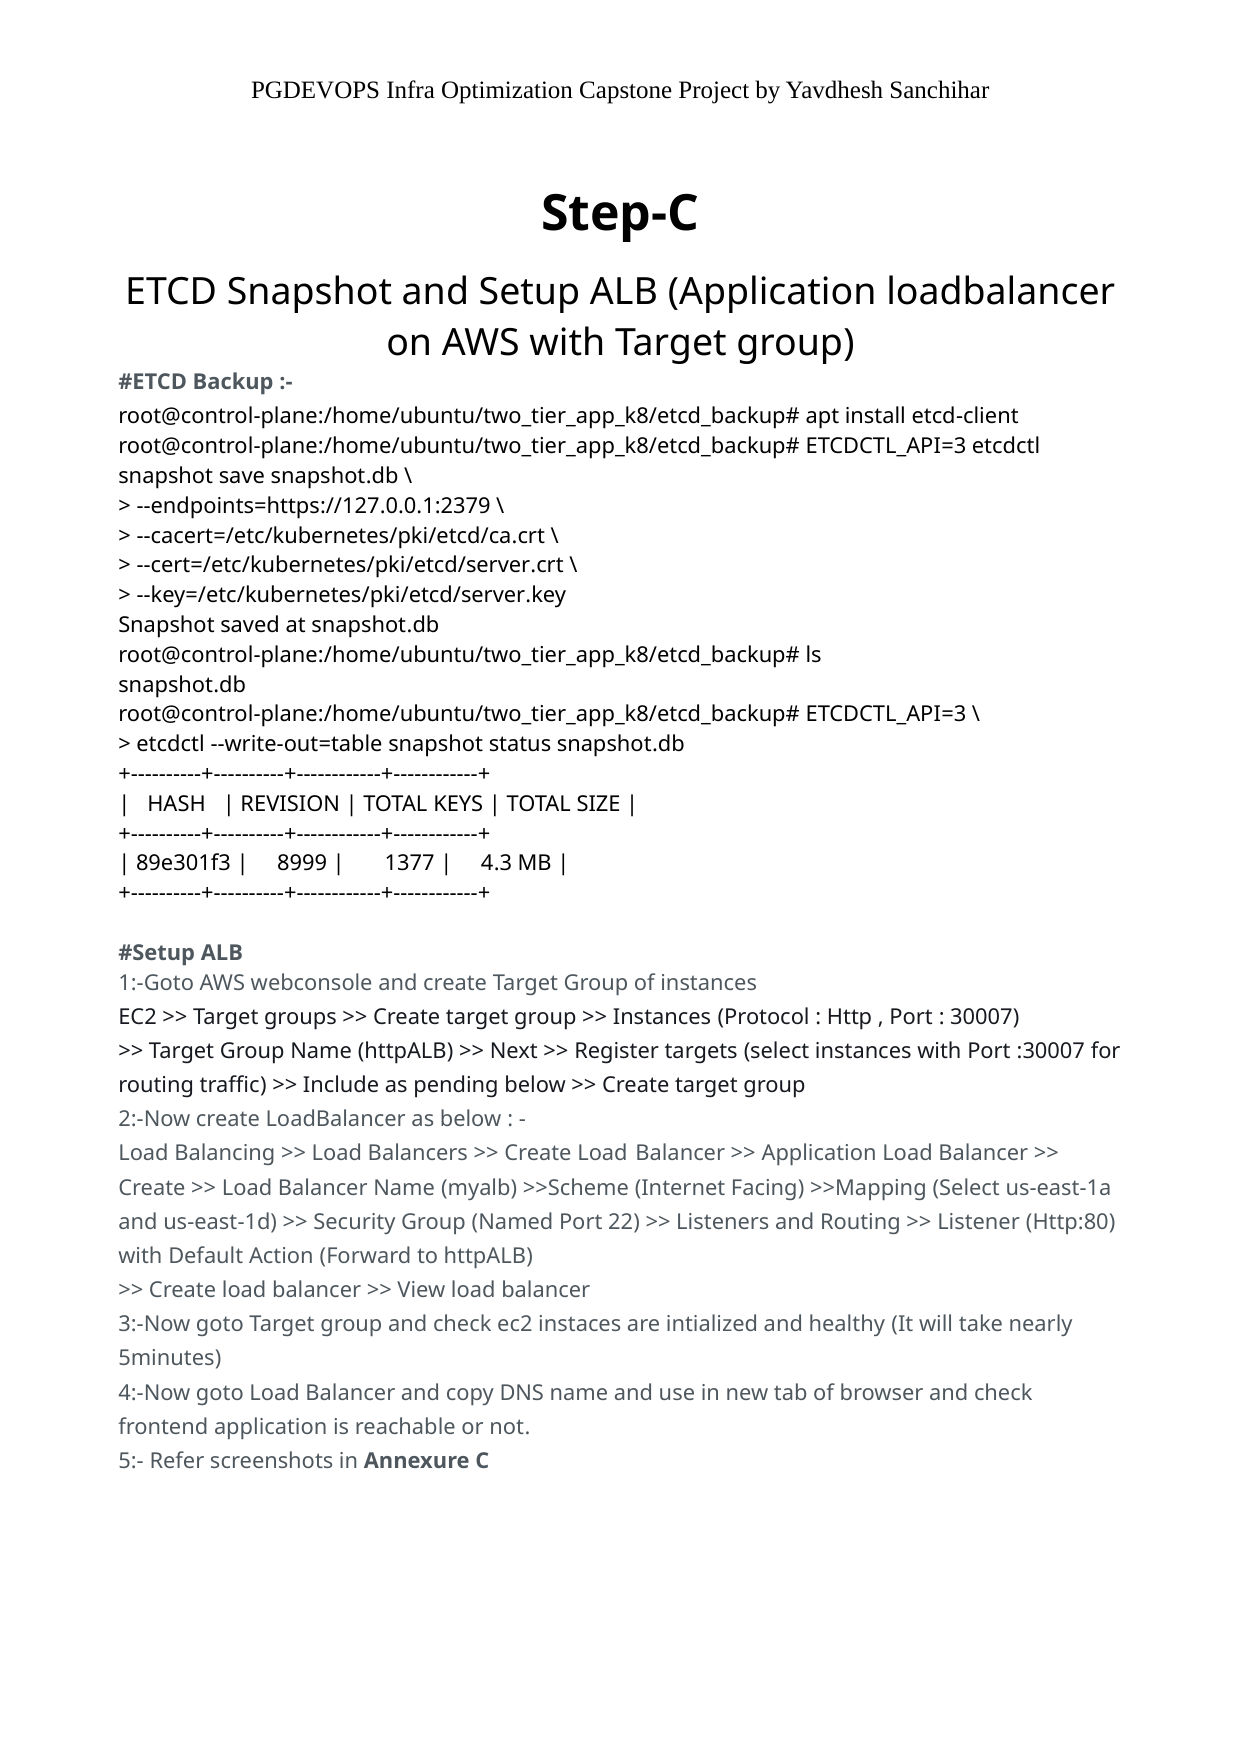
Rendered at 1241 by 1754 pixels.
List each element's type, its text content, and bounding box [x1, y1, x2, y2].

text > etcdctl --write-out=table snapshot status snapshot.db [118, 728, 1122, 758]
text +----------+----------+------------+------------+ [118, 877, 1122, 907]
text root@control-plane:/home/ubuntu/two_tier_app_k8/etcd_backup# ls [118, 639, 1122, 668]
text > --cert=/etc/kubernetes/pki/etcd/server.crt \ [118, 549, 1122, 579]
text 3:-Now goto Target group and check ec2 instaces are intialized and healthy (It will take nearly 5minutes) [118, 1308, 1122, 1372]
text >> Target Group Name (httpALB) >> Next >> Register targets (select instances with Port :30007 for routing traffic) >> Include as pending below >> Create target group [118, 1035, 1122, 1099]
text root@control-plane:/home/ubuntu/two_tier_app_k8/etcd_backup# ETCDCTL_API=3 \ [118, 698, 1122, 728]
text >> Create load balancer >> View load balancer [118, 1274, 1122, 1304]
text > --endpoints=https://127.0.0.1:2379 \ [118, 490, 1122, 519]
text #Setup ALB [118, 937, 1122, 966]
text snapshot.db [118, 668, 1122, 698]
subtitle ETCD Snapshot and Setup ALB (Application loadbalancer on AWS with Target group) [118, 264, 1122, 366]
text root@control-plane:/home/ubuntu/two_tier_app_k8/etcd_backup# apt install etcd-client [118, 400, 1122, 430]
text > --cacert=/etc/kubernetes/pki/etcd/ca.crt \ [118, 519, 1122, 549]
subtitle Step-C [118, 177, 1122, 245]
text +----------+----------+------------+------------+ [118, 817, 1122, 847]
text 4:-Now goto Load Balancer and copy DNS name and use in new tab of browser and check frontend application is reachable or not. [118, 1376, 1122, 1440]
text 1:-Goto AWS webconsole and create Target Group of instances [118, 966, 1122, 996]
text #ETCD Backup :- [118, 366, 1122, 396]
text +----------+----------+------------+------------+ [118, 758, 1122, 788]
text EC2 >> Target groups >> Create target group >> Instances (Protocol : Http , Port : 30007) [118, 1001, 1122, 1030]
text Snapshot saved at snapshot.db [118, 609, 1122, 639]
text root@control-plane:/home/ubuntu/two_tier_app_k8/etcd_backup# ETCDCTL_API=3 etcdctl snapshot save snapshot.db \ [118, 430, 1122, 490]
text > --key=/etc/kubernetes/pki/etcd/server.key [118, 579, 1122, 609]
text | 89e301f3 | 8999 | 1377 | 4.3 MB | [118, 847, 1122, 877]
text 5:- Refer screenshots in Annexure C [118, 1445, 1122, 1474]
text | HASH | REVISION | TOTAL KEYS | TOTAL SIZE | [118, 788, 1122, 817]
text Load Balancing >> Load Balancers >> Create Load Balancer >> Application Load Balancer >> Create >> Load Balancer Name (myalb) >>Scheme (Internet Facing) >>Mapping (Select us-east-1a and us-east-1d) >> Security Group (Named Port 22) >> Listeners and Routing >> Listener (Http:80) with Default Action (Forward to httpALB) [118, 1137, 1122, 1269]
text 2:-Now create LoadBalancer as below : - [118, 1103, 1122, 1133]
